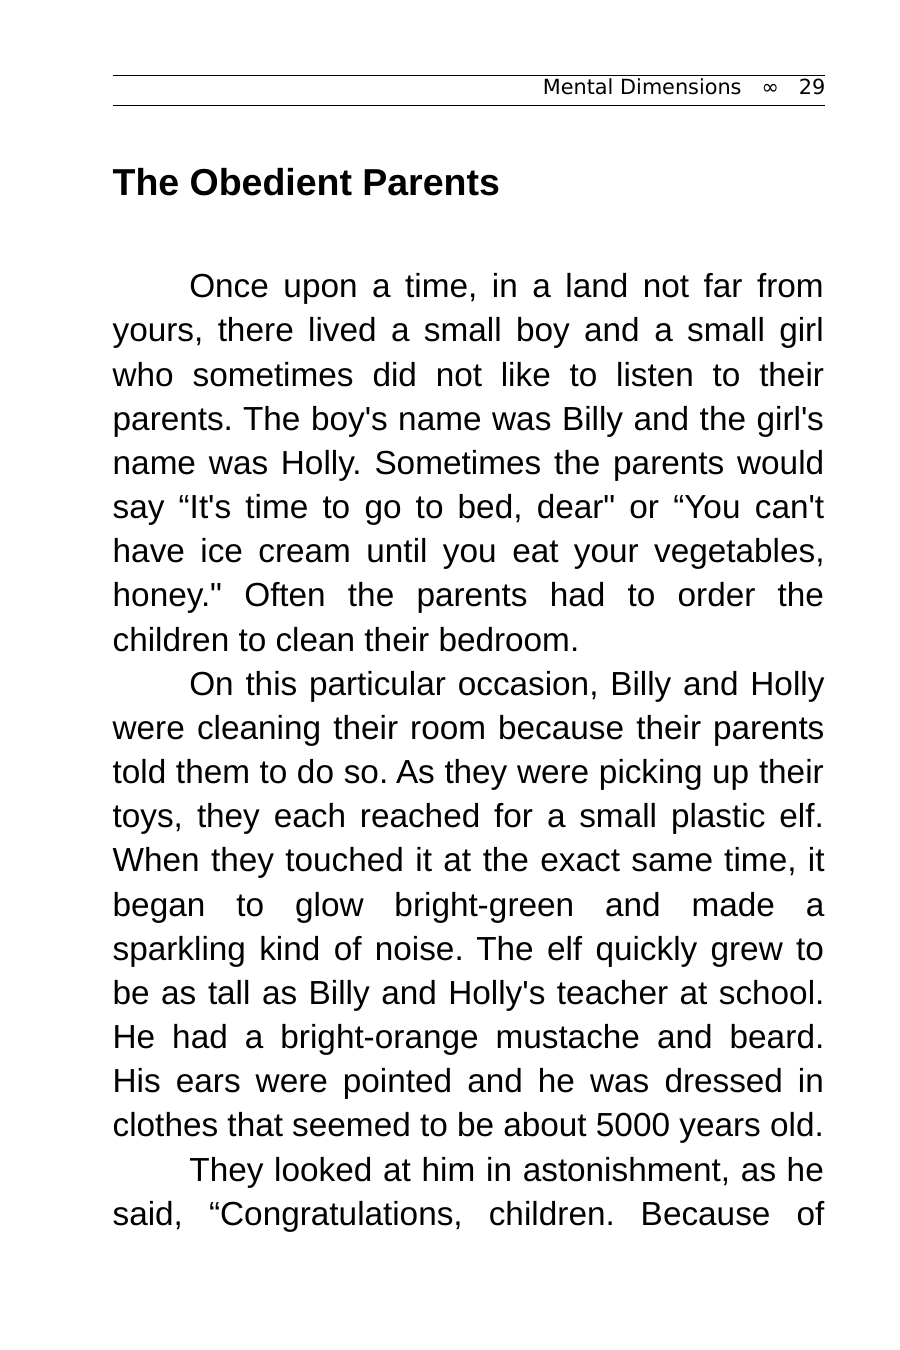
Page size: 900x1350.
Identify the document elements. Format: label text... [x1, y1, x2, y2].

text On this particular occasion, Billy and Holly were cleaning their room because their parents told them to do so. As they were picking up their toys, they each reached for a small plastic elf. When they touched it at the exact same time, it began to glow bright-green and made a sparkling kind of noise. The elf quickly grew to be as tall as Billy and Holly's teacher at school. He had a bright-orange mustache and beard. His ears were pointed and he was dressed in clothes that seemed to be about 5000 years old. [112, 664, 825, 1144]
text They looked at him in astonishment, as he said, “Congratulations, children. Because of [112, 1149, 825, 1232]
subtitle The Obedient Parents [112, 160, 825, 203]
text Once upon a time, in a land not far from yours, there lived a small boy and a small girl who sometimes did not like to listen to their parents. The boy's name was Billy and the girl's name was Holly. Sometimes the parents would say “It's time to go to bed, dear" or “You can't have ice cream until you eat your vegetables, honey." Often the parents had to order the children to clean their bedroom. [112, 266, 825, 658]
